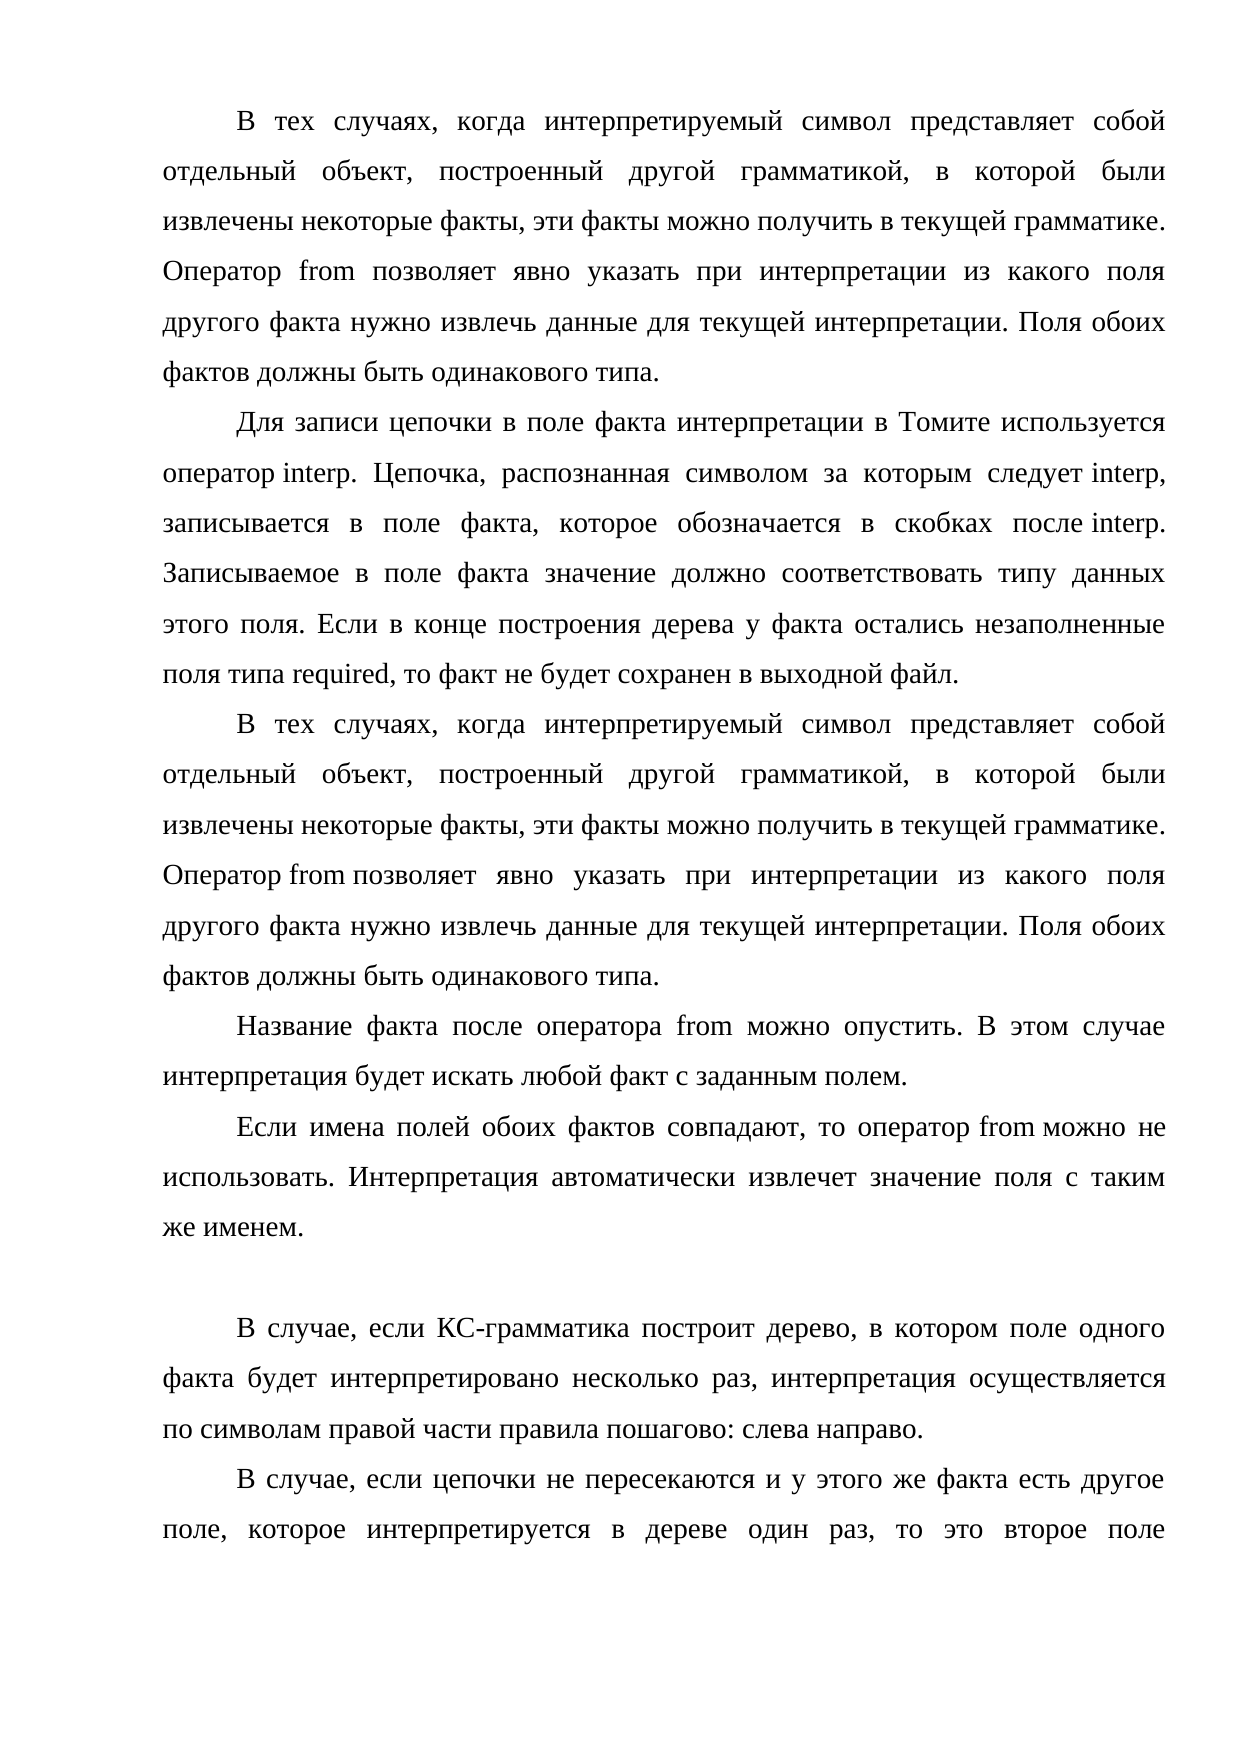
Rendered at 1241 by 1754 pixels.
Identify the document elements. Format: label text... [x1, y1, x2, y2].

text В случае, если КС-грамматика построит дерево, в котором поле одного факта будет интерпретировано несколько раз, интерпретация осуществляется по символам правой части правила пошагово: слева направо. [162, 1310, 1166, 1444]
text Для записи цепочки в поле факта интерпретации в Томите используется оператор interp. Цепочка, распознанная символом за которым следует interp, записывается в поле факта, которое обозначается в скобках после interp. Записываемое в поле факта значение должно соответствовать типу данных этого поля. Если в конце построения дерева у факта остались незаполненные поля типа required, то факт не будет сохранен в выходной файл. [162, 404, 1166, 689]
text В случае, если цепочки не пересекаются и у этого же факта есть другое поле, которое интерпретируется в дереве один раз, то это второе поле [162, 1461, 1166, 1545]
text В тех случаях, когда интерпретируемый символ представляет собой отдельный объект, построенный другой грамматикой, в которой были извлечены некоторые факты, эти факты можно получить в текущей грамматике. Оператор from позволяет явно указать при интерпретации из какого поля другого факта нужно извлечь данные для текущей интерпретации. Поля обоих фактов должны быть одинакового типа. [162, 103, 1166, 388]
text Название факта после оператора from можно опустить. В этом случае интерпретация будет искать любой факт с заданным полем. [162, 1008, 1166, 1092]
text В тех случаях, когда интерпретируемый символ представляет собой отдельный объект, построенный другой грамматикой, в которой были извлечены некоторые факты, эти факты можно получить в текущей грамматике. Оператор from позволяет явно указать при интерпретации из какого поля другого факта нужно извлечь данные для текущей интерпретации. Поля обоих фактов должны быть одинакового типа. [162, 706, 1166, 991]
text Если имена полей обоих фактов совпадают, то оператор from можно не использовать. Интерпретация автоматически извлечет значение поля с таким же именем. [162, 1109, 1166, 1243]
